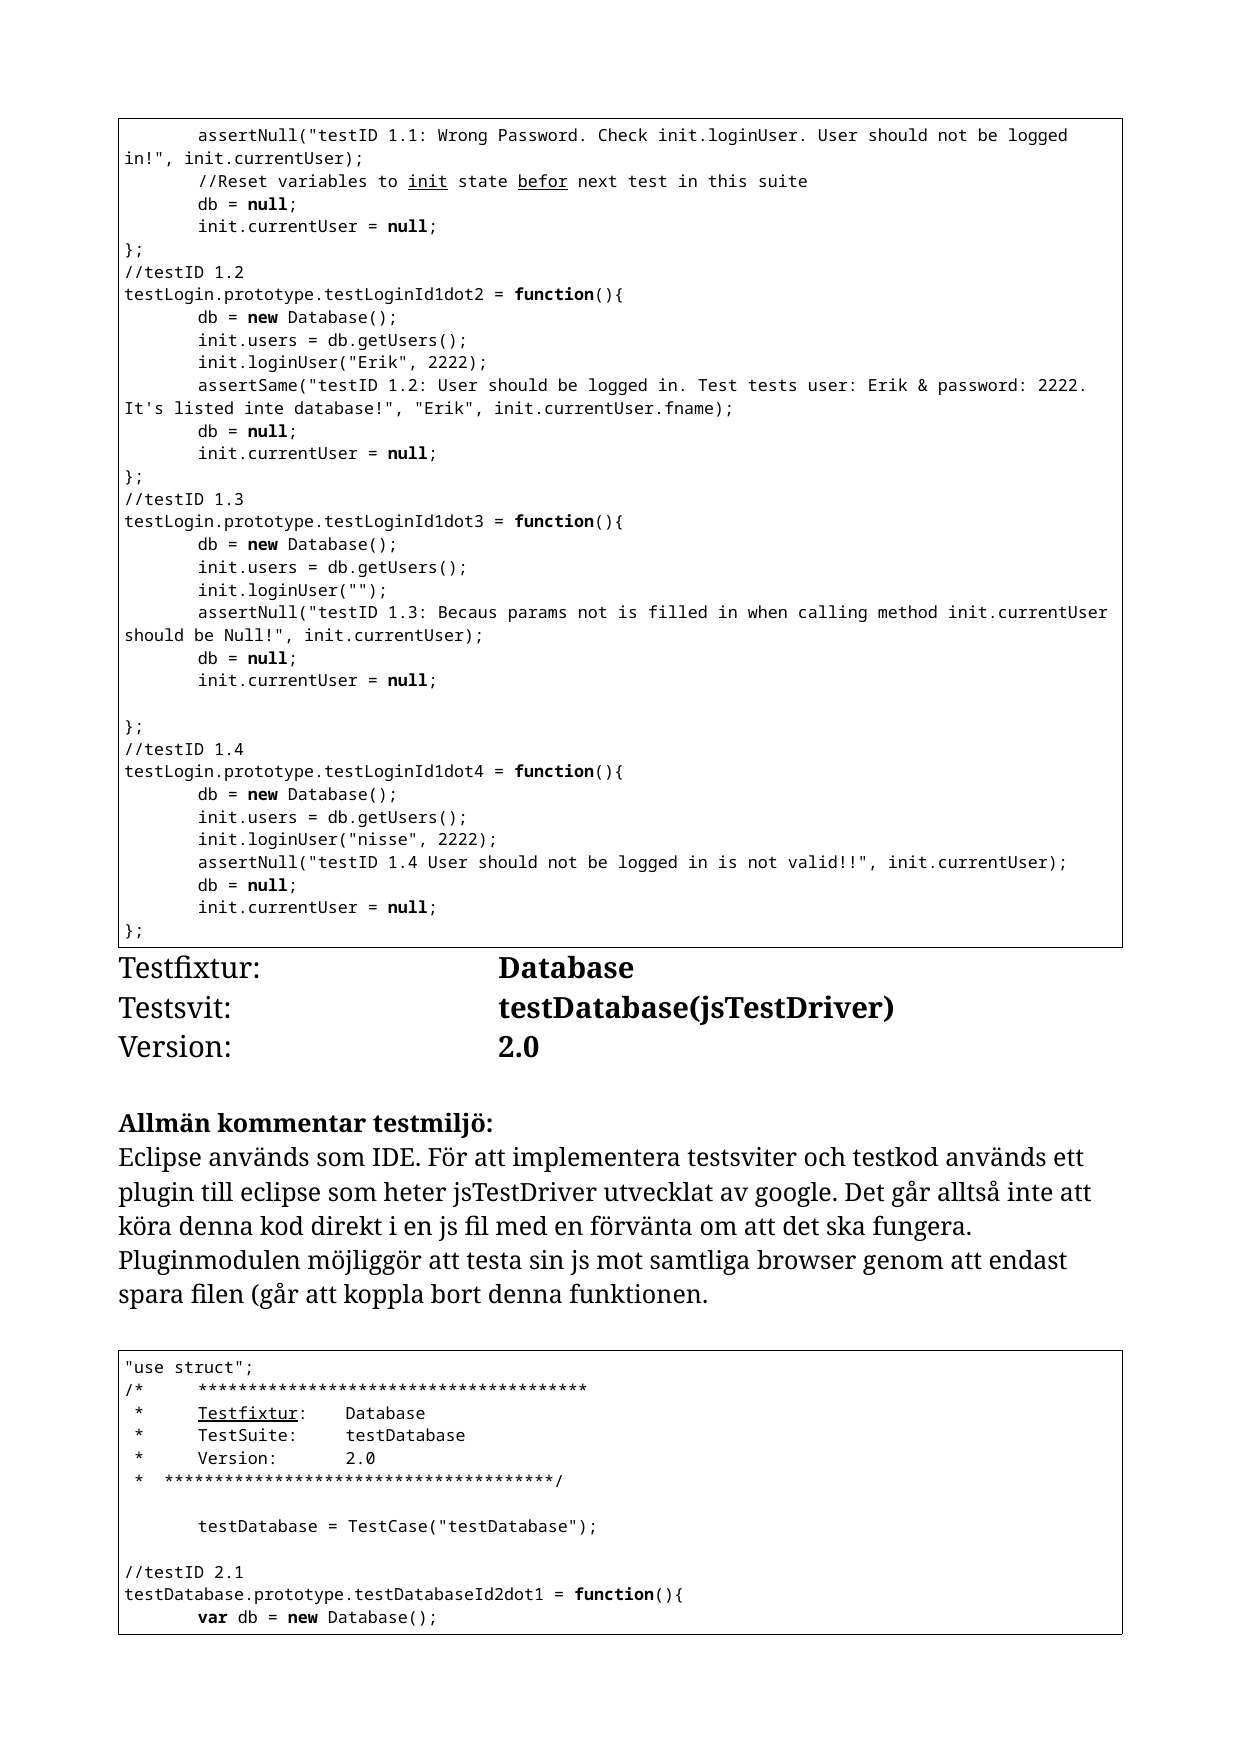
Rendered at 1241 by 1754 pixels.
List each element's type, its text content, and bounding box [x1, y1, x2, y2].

text Testsvit: testDatabase(jsTestDriver) [118, 987, 1122, 1027]
text Allmän kommentar testmiljö: [118, 1106, 1122, 1140]
text Testfixtur: Database [118, 948, 1122, 987]
text Version: 2.0 [118, 1027, 1122, 1066]
table_header assertNull("testID 1.1: Wrong Password. Check init.loginUser. User should not be logged in!", init.currentUser); //Reset variables to init state befor next test in this suite db = null; init.currentUser = null; }; //testID 1.2 testLogin.prototype.testLoginId1dot2 = function(){ db = new Database(); init.users = db.getUsers(); init.loginUser("Erik", 2222); assertSame("testID 1.2: User should be logged in. Test tests user: Erik & password: 2222. It's listed inte database!", "Erik", init.currentUser.fname); db = null; init.currentUser = null; }; //testID 1.3 testLogin.prototype.testLoginId1dot3 = function(){ db = new Database(); init.users = db.getUsers(); init.loginUser(""); assertNull("testID 1.3: Becaus params not is filled in when calling method init.currentUser should be Null!", init.currentUser); db = null; init.currentUser = null; }; //testID 1.4 testLogin.prototype.testLoginId1dot4 = function(){ db = new Database(); init.users = db.getUsers(); init.loginUser("nisse", 2222); assertNull("testID 1.4 User should not be logged in is not valid!!", init.currentUser); db = null; init.currentUser = null; }; [119, 119, 1122, 947]
table_header "use struct"; /* *************************************** * Testfixtur: Database * TestSuite: testDatabase * Version: 2.0 * ***************************************/ testDatabase = TestCase("testDatabase"); //testID 2.1 testDatabase.prototype.testDatabaseId2dot1 = function(){ var db = new Database(); [119, 1351, 1122, 1634]
text Eclipse används som IDE. För att implementera testsviter och testkod används ett plugin till eclipse som heter jsTestDriver utvecklat av google. Det går alltså inte att köra denna kod direkt i en js fil med en förvänta om att det ska fungera. Pluginmodulen möjliggör att testa sin js mot samtliga browser genom att endast spara filen (går att koppla bort denna funktionen. [118, 1140, 1122, 1310]
